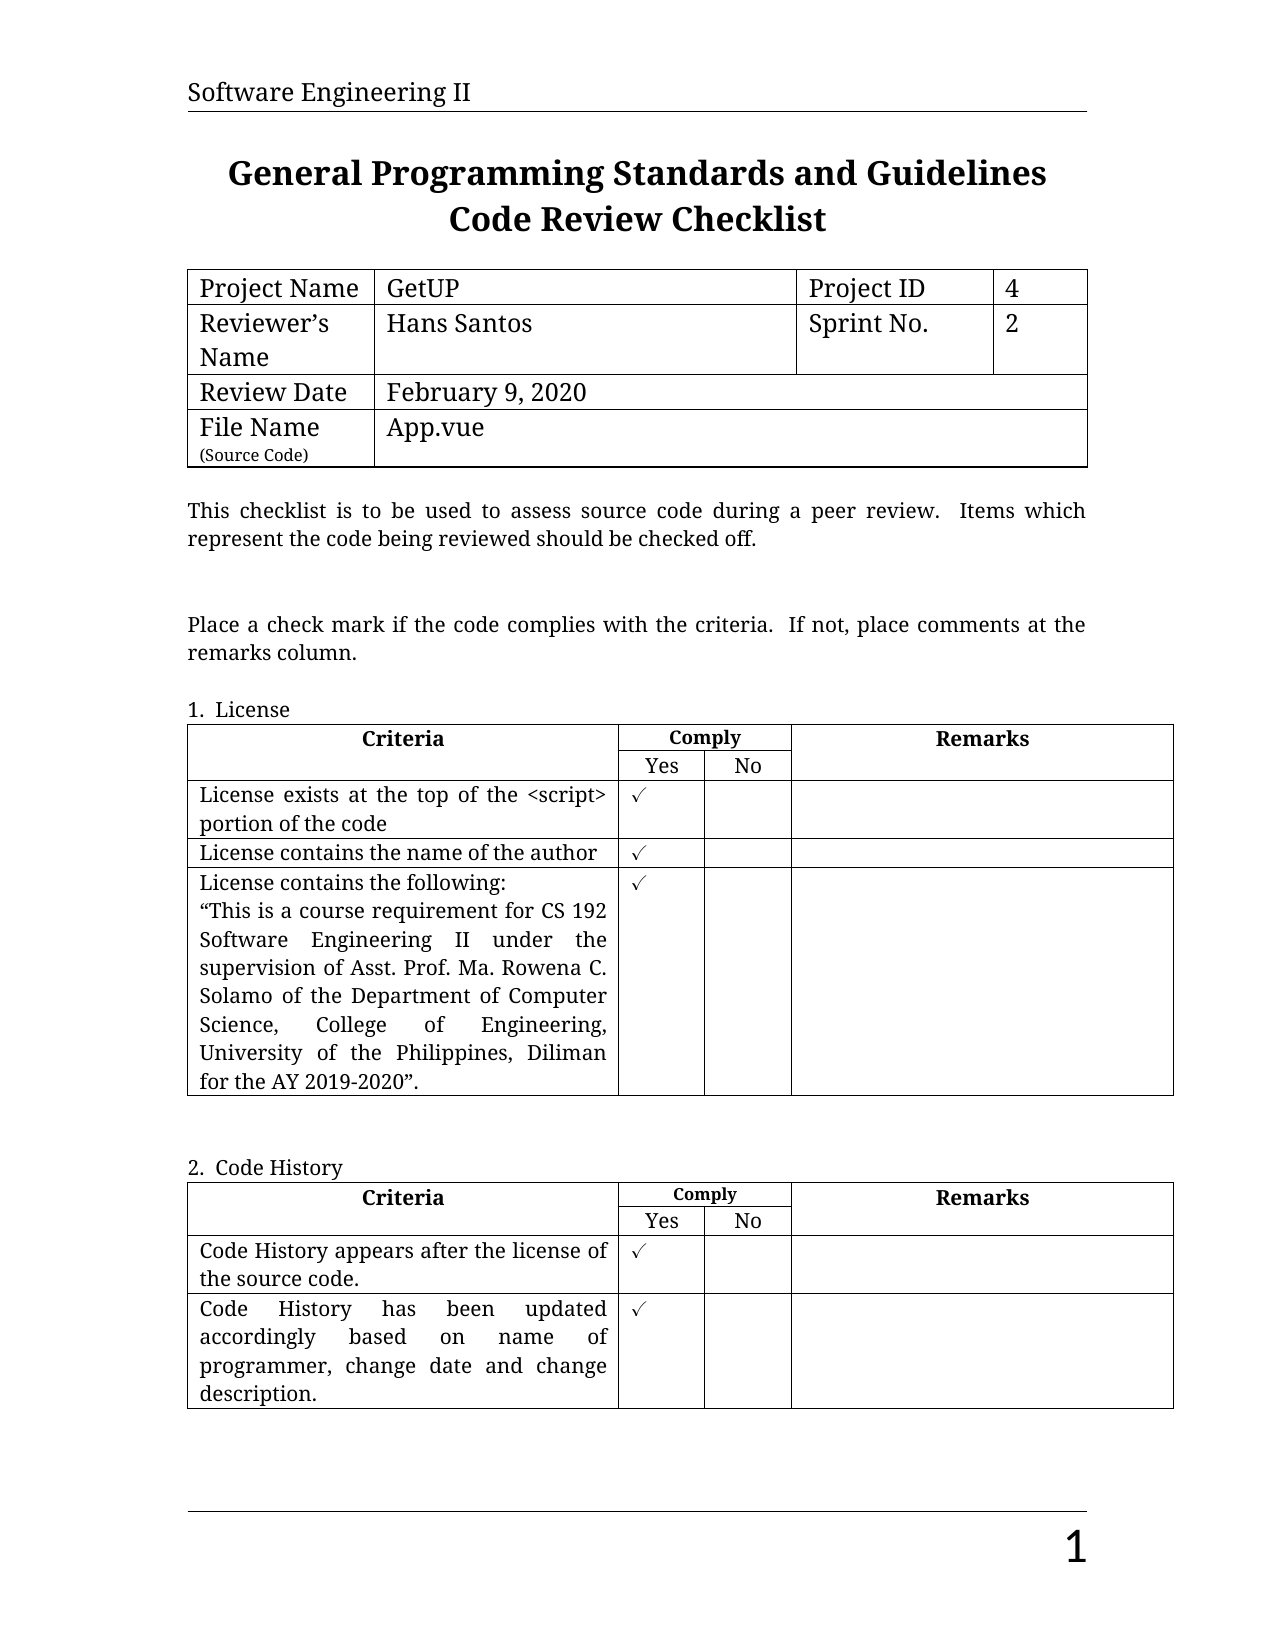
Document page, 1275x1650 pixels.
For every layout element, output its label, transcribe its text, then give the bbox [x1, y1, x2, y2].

table_header Project ID [797, 270, 993, 304]
table_cell License contains the following: “This is a course requirement for CS 192 Software Engineering II under the supervision of Asst. Prof. Ma. Rowena C. Solamo of the Department of Computer Science, College of Engineering, University of the Philippines, Diliman for the AY 2019-2020”. [188, 868, 618, 1095]
table_cell License exists at the top of the <script> portion of the code [188, 781, 618, 837]
table_cell [705, 781, 791, 837]
table_header 4 [994, 270, 1087, 304]
table_cell [792, 1236, 1173, 1293]
table_cell [705, 1236, 791, 1293]
table_cell ✓ [619, 781, 704, 837]
table_cell Code History appears after the license of the source code. [188, 1236, 618, 1293]
table_header Criteria [188, 1183, 618, 1235]
table_cell [705, 839, 791, 867]
text General Programming Standards and Guidelines Code Review Checklist [187, 150, 1087, 241]
text This checklist is to be used to assess source code during a peer review. Items which represent the code being reviewed should be checked off. [187, 496, 1087, 553]
table_cell [705, 1294, 791, 1408]
table_cell ✓ [619, 839, 704, 867]
table_header Comply [619, 1183, 791, 1206]
text 1. License [187, 695, 1087, 723]
table_cell Yes [619, 1207, 704, 1235]
table_header Project Name [188, 270, 374, 304]
table_header Remarks [792, 725, 1173, 779]
table_cell App.vue [375, 410, 1087, 466]
table_cell February 9, 2020 [375, 375, 1087, 409]
text 2. Code History [187, 1153, 1087, 1182]
table_cell Review Date [188, 375, 374, 409]
table_cell [792, 868, 1173, 1095]
table_header Comply [619, 725, 791, 750]
table_cell [792, 839, 1173, 867]
table_cell No [705, 1207, 791, 1235]
table_cell No [705, 751, 791, 779]
table_header Criteria [188, 725, 618, 779]
table_cell [792, 781, 1173, 837]
table_cell ✓ [619, 1236, 704, 1293]
table_cell Yes [619, 751, 704, 779]
table_cell Sprint No. [797, 305, 993, 373]
table_cell ✓ [619, 1294, 704, 1408]
table_cell ✓ [619, 868, 704, 1095]
table_cell Hans Santos [375, 305, 796, 373]
table_cell File Name (Source Code) [188, 410, 374, 466]
table_cell Code History has been updated accordingly based on name of programmer, change date and change description. [188, 1294, 618, 1408]
table_cell [792, 1294, 1173, 1408]
table_cell 2 [994, 305, 1087, 373]
table_cell License contains the name of the author [188, 839, 618, 867]
text Place a check mark if the code complies with the criteria. If not, place comments at the remarks column. [187, 610, 1087, 667]
table_header GetUP [375, 270, 796, 304]
table_cell [705, 868, 791, 1095]
table_header Remarks [792, 1183, 1173, 1235]
table_cell Reviewer’s Name [188, 305, 374, 373]
